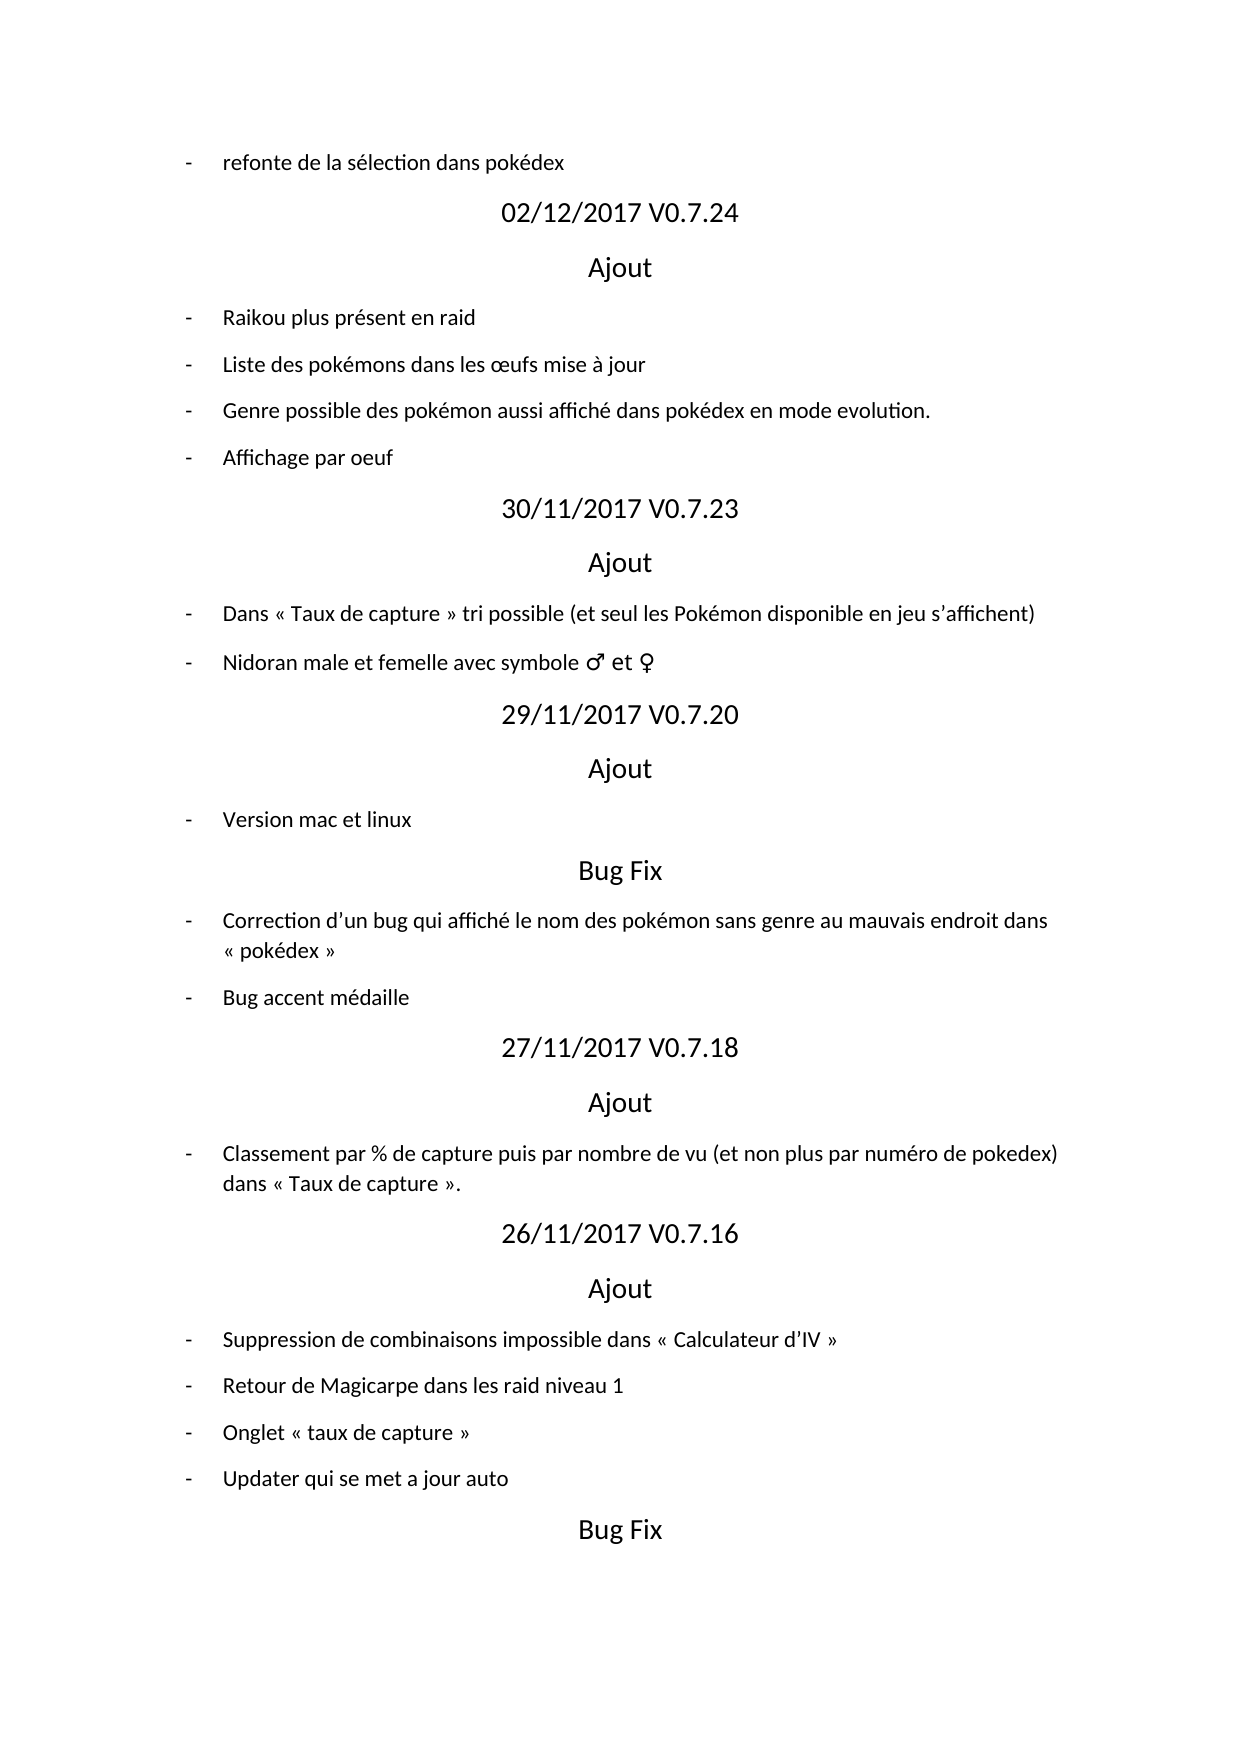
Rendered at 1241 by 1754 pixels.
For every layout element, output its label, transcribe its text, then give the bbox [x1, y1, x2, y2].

text Ajout [148, 249, 1093, 284]
list Raikou plus présent en raid [185, 303, 1093, 332]
text 26/11/2017 V0.7.16 [148, 1215, 1093, 1251]
list Affichage par oeuf [185, 443, 1093, 471]
list Updater qui se met a jour auto [185, 1464, 1093, 1492]
list refonte de la sélection dans pokédex [185, 148, 1093, 176]
text Bug Fix [148, 1511, 1093, 1547]
list Onglet « taux de capture » [185, 1418, 1093, 1446]
list Correction d’un bug qui affiché le nom des pokémon sans genre au mauvais endroit dans « pokédex » [185, 906, 1093, 964]
text Ajout [148, 1270, 1093, 1306]
list Version mac et linux [185, 805, 1093, 833]
list Dans « Taux de capture » tri possible (et seul les Pokémon disponible en jeu s’affichent) [185, 599, 1093, 627]
list Classement par % de capture puis par nombre de vu (et non plus par numéro de pokedex) dans « Taux de capture ». [185, 1139, 1093, 1197]
list Nidoran male et femelle avec symbole ♂ et ♀ [185, 646, 1093, 677]
list Liste des pokémons dans les œufs mise à jour [185, 350, 1093, 378]
list Suppression de combinaisons impossible dans « Calculateur d’IV » [185, 1325, 1093, 1353]
text Ajout [148, 544, 1093, 580]
list Genre possible des pokémon aussi affiché dans pokédex en mode evolution. [185, 397, 1093, 425]
text Ajout [148, 1084, 1093, 1120]
text 29/11/2017 V0.7.20 [148, 696, 1093, 731]
list Bug accent médaille [185, 983, 1093, 1011]
text 30/11/2017 V0.7.23 [148, 490, 1093, 525]
list Retour de Magicarpe dans les raid niveau 1 [185, 1371, 1093, 1399]
text Ajout [148, 751, 1093, 786]
text Bug Fix [148, 852, 1093, 887]
text 27/11/2017 V0.7.18 [148, 1029, 1093, 1065]
text 02/12/2017 V0.7.24 [148, 194, 1093, 230]
